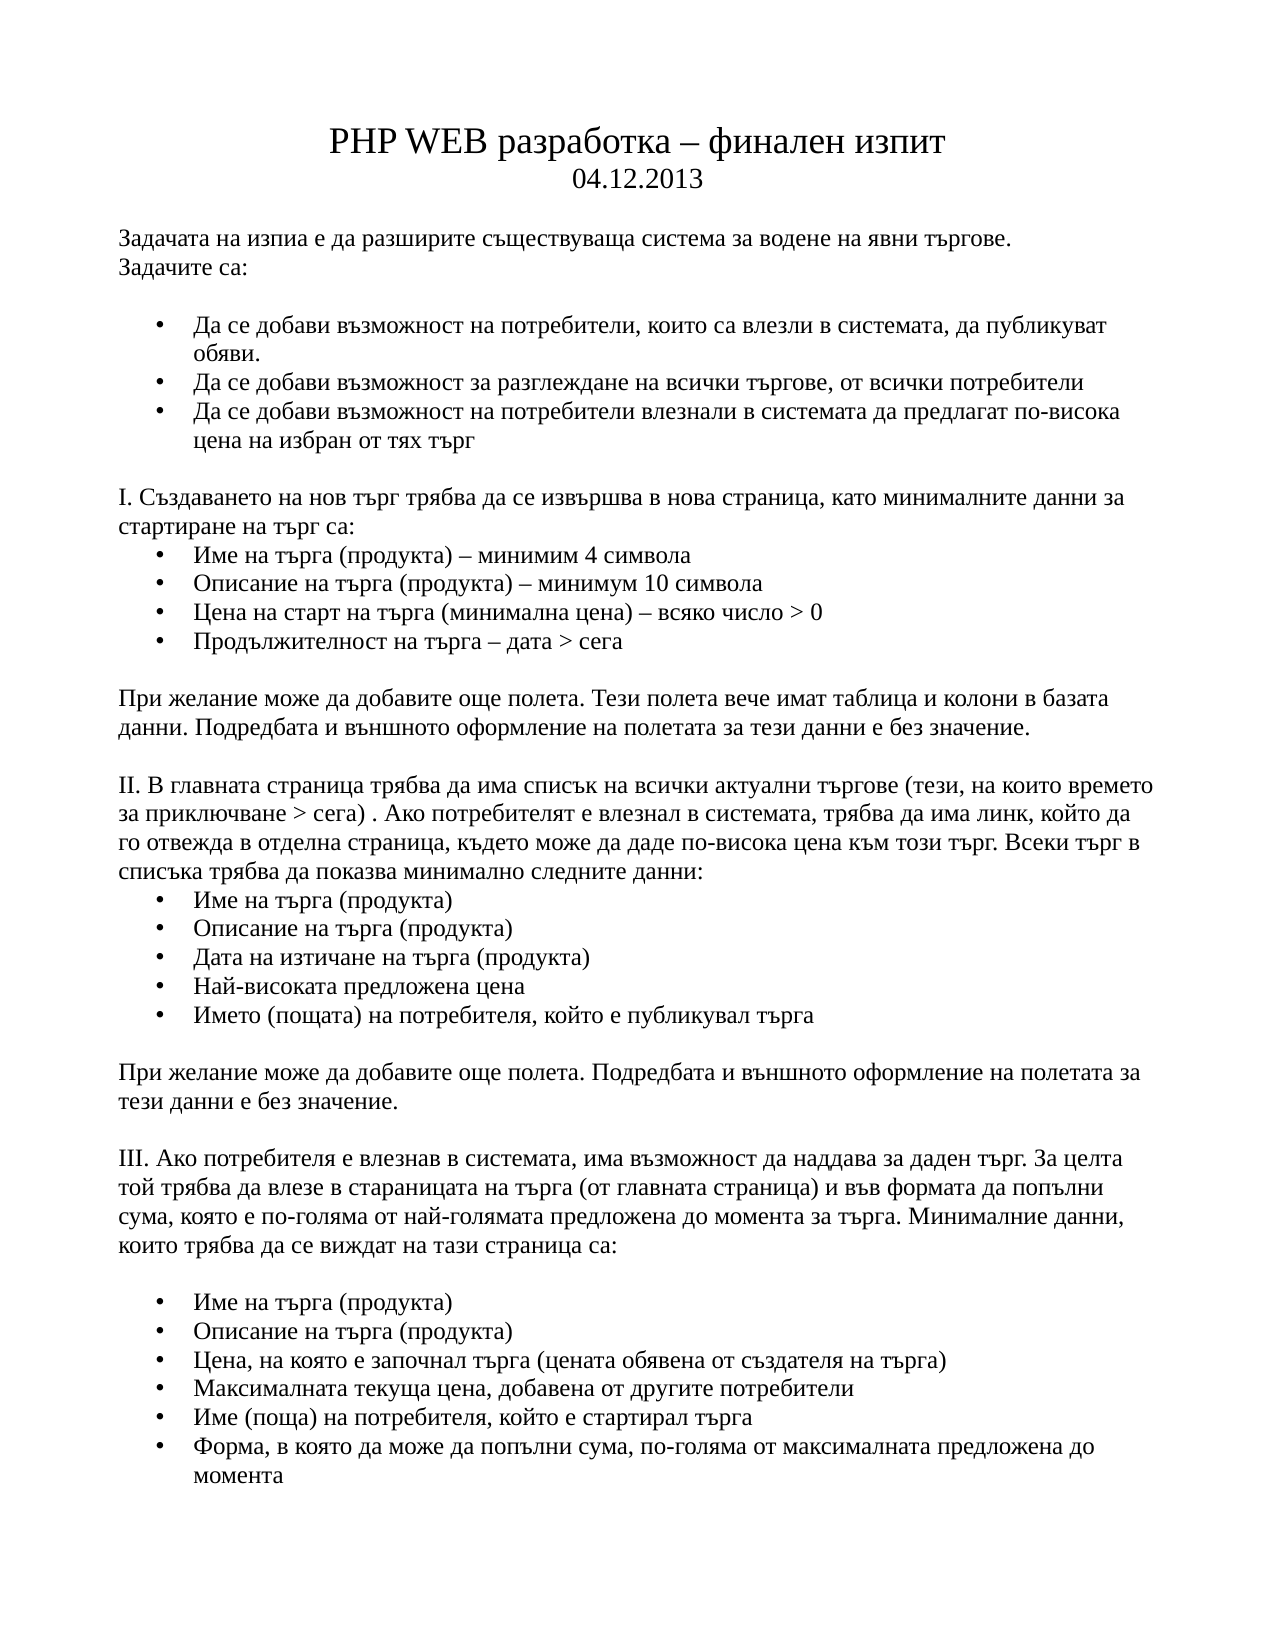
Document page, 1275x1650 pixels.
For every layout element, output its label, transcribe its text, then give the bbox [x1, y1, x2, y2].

list Да се добави възможност на потребители, които са влезли в системата, да публикуват обяви. [156, 310, 1157, 367]
list Описание на търга (продукта) [156, 913, 1157, 942]
list Дата на изтичане на търга (продукта) [156, 942, 1157, 971]
text Задачите са: [118, 252, 1157, 281]
list Име (поща) на потребителя, който е стартирал търга [156, 1402, 1157, 1431]
list Описание на търга (продукта) – минимум 10 символа [156, 568, 1157, 597]
list Име на търга (продукта) [156, 1287, 1157, 1316]
text I. Създаването на нов търг трябва да се извършва в нова страница, като минималните данни за стартиране на търг са: [118, 482, 1157, 540]
list Описание на търга (продукта) [156, 1316, 1157, 1345]
list Продължителност на търга – дата > сега [156, 626, 1157, 655]
text PHP WEB разработка – финален изпит [118, 118, 1157, 161]
text II. В главната страница трябва да има списък на всички актуални търгове (тези, на които времето за приключване > сега) . Ако потребителят е влезнал в системата, трябва да има линк, който да го отвежда в отделна страница, където може да даде по-висока цена към този търг. Всеки търг в списъка трябва да показва минимално следните данни: [118, 770, 1157, 885]
list Най-високата предложена цена [156, 971, 1157, 1000]
list Името (пощата) на потребителя, който е публикувал търга [156, 1000, 1157, 1028]
list Име на търга (продукта) – минимим 4 символа [156, 540, 1157, 568]
list Форма, в която да може да попълни сума, по-голяма от максималната предложена до момента [156, 1431, 1157, 1488]
list Да се добави възможност на потребители влезнали в системата да предлагат по-висока цена на избран от тях търг [156, 396, 1157, 453]
list Име на търга (продукта) [156, 885, 1157, 913]
text При желание може да добавите още полета. Подредбата и външното оформление на полетата за тези данни е без значение. [118, 1057, 1157, 1115]
list Максималната текуща цена, добавена от другите потребители [156, 1373, 1157, 1402]
text 04.12.2013 [118, 161, 1157, 195]
text При желание може да добавите още полета. Тези полета вече имат таблица и колони в базата данни. Подредбата и външното оформление на полетата за тези данни е без значение. [118, 683, 1157, 741]
list Да се добави възможност за разглеждане на всички търгове, от всички потребители [156, 367, 1157, 396]
text III. Ако потребителя е влезнав в системата, има възможност да наддава за даден търг. За целта той трябва да влезе в стараницата на търга (от главната страница) и във формата да попълни сума, която е по-голяма от най-голямата предложена до момента за търга. Минималние данни, които трябва да се виждат на тази страница са: [118, 1143, 1157, 1258]
list Цена на старт на търга (минимална цена) – всяко число > 0 [156, 597, 1157, 626]
list Цена, на която е започнал търга (цената обявена от създателя на търга) [156, 1345, 1157, 1373]
text Задачата на изпиа е да разширите съществуваща система за водене на явни търгове. [118, 223, 1157, 252]
